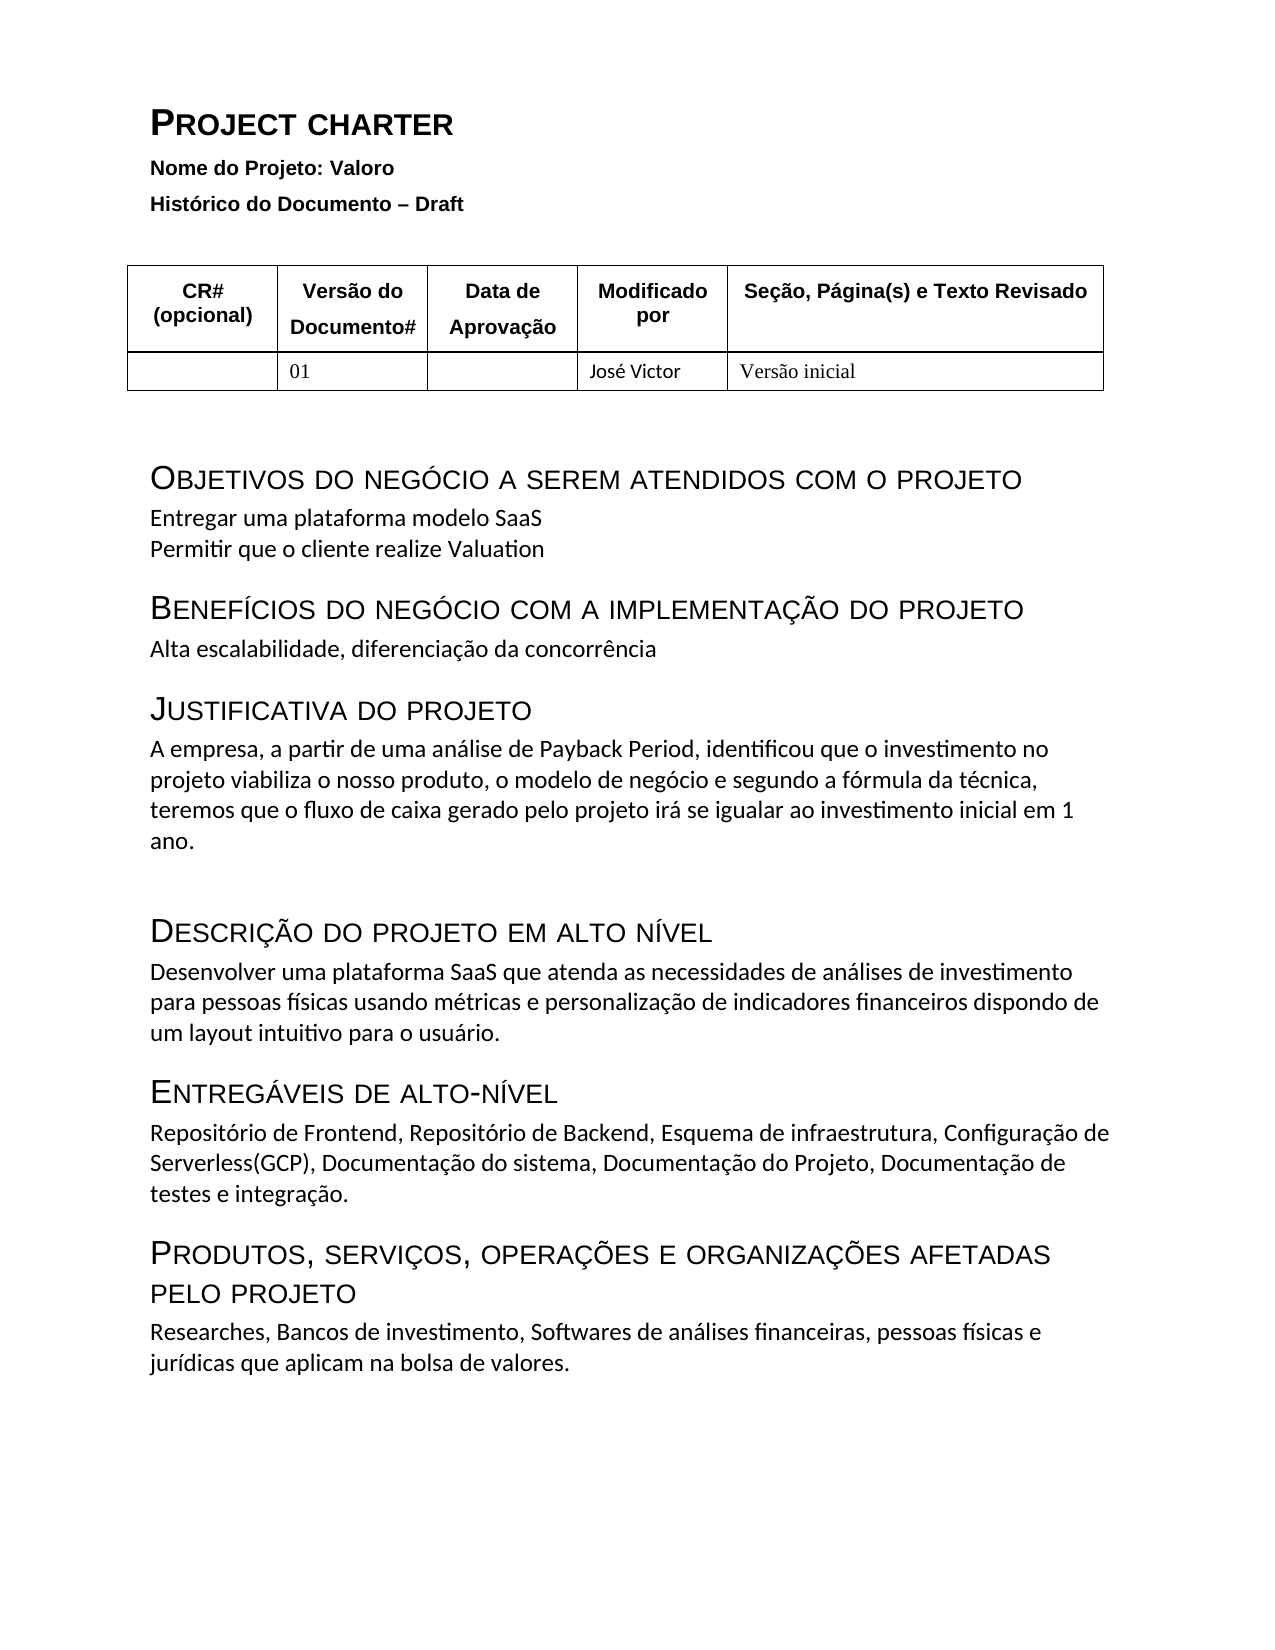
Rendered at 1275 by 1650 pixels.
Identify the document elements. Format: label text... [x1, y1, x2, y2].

table_cell [428, 353, 577, 390]
table_cell José Victor [578, 353, 727, 390]
table_header Seção, Página(s) e Texto Revisado [728, 266, 1103, 351]
table_header Data de Aprovação [428, 266, 577, 351]
subtitle Justificativa do projeto [150, 689, 1125, 727]
subtitle Descrição do projeto em alto nível [150, 911, 1125, 949]
table_header Modificado por [578, 266, 727, 351]
subtitle Objetivos do negócio a serem atendidos com o projeto [150, 458, 1125, 496]
text Histórico do Documento – Draft [150, 192, 1125, 216]
table_cell 01 [278, 353, 427, 390]
text Repositório de Frontend, Repositório de Backend, Esquema de infraestrutura, Configuração de Serverless(GCP), Documentação do sistema, Documentação do Projeto, Documentação de testes e integração. [150, 1117, 1125, 1208]
table_cell [128, 353, 277, 390]
text Desenvolver uma plataforma SaaS que atenda as necessidades de análises de investimento para pessoas físicas usando métricas e personalização de indicadores financeiros dispondo de um layout intuitivo para o usuário. [150, 956, 1125, 1047]
text Permitir que o cliente realize Valuation [150, 533, 1125, 563]
table_cell Versão inicial [728, 353, 1103, 390]
text Alta escalabilidade, diferenciação da concorrência [150, 633, 1125, 664]
text A empresa, a partir de uma análise de Payback Period, identificou que o investimento no projeto viabiliza o nosso produto, o modelo de negócio e segundo a fórmula da técnica, teremos que o fluxo de caixa gerado pelo projeto irá se igualar ao investimento inicial em 1 ano. [150, 733, 1125, 855]
subtitle Project charter [150, 100, 1125, 143]
subtitle Benefícios do negócio com a implementação do projeto [150, 588, 1125, 627]
table_header Versão do Documento# [278, 266, 427, 351]
subtitle Produtos, serviços, operações e organizações afetadas pelo projeto [150, 1233, 1125, 1310]
subtitle Entregáveis de alto-nível [150, 1072, 1125, 1111]
text Researches, Bancos de investimento, Softwares de análises financeiras, pessoas físicas e jurídicas que aplicam na bolsa de valores. [150, 1317, 1125, 1378]
text Entregar uma plataforma modelo SaaS [150, 502, 1125, 533]
table_header CR# (opcional) [128, 266, 277, 351]
text Nome do Projeto: Valoro [150, 156, 1125, 179]
